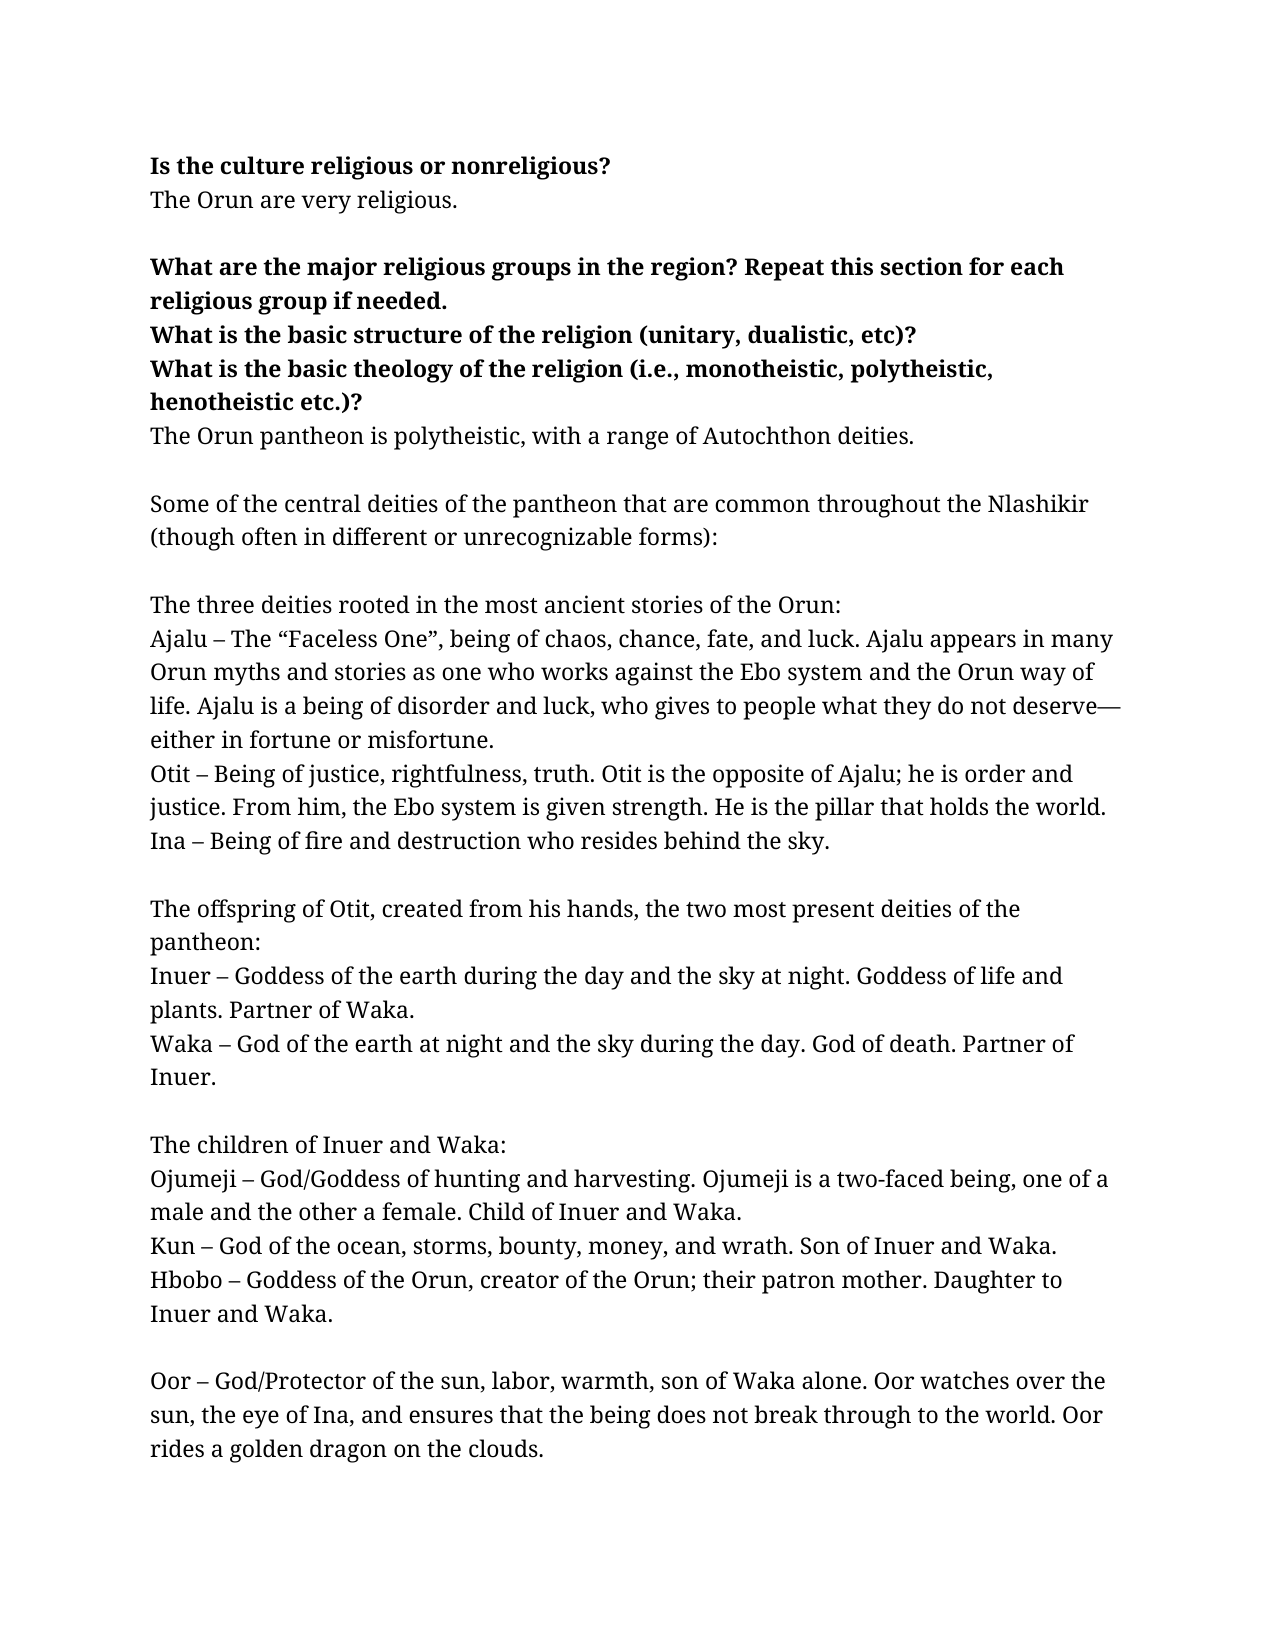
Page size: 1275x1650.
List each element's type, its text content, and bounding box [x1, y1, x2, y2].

text Oor – God/Protector of the sun, labor, warmth, son of Waka alone. Oor watches over the sun, the eye of Ina, and ensures that the being does not break through to the world. Oor rides a golden dragon on the clouds. [150, 1365, 1125, 1464]
text The offspring of Otit, created from his hands, the two most present deities of the pantheon: [150, 892, 1125, 957]
text Ina – Being of fire and destruction who resides behind the sky. [150, 825, 1125, 856]
text Some of the central deities of the pantheon that are common throughout the Nlashikir (though often in different or unrecognizable forms): [150, 487, 1125, 552]
text Hbobo – Goddess of the Orun, creator of the Orun; their patron mother. Daughter to Inuer and Waka. [150, 1264, 1125, 1329]
text Inuer – Goddess of the earth during the day and the sky at night. Goddess of life and plants. Partner of Waka. [150, 960, 1125, 1025]
text Otit – Being of justice, rightfulness, truth. Otit is the opposite of Ajalu; he is order and justice. From him, the Ebo system is given strength. He is the pillar that holds the world. [150, 757, 1125, 822]
text What are the major religious groups in the region? Repeat this section for each religious group if needed. What is the basic structure of the religion (unitary, dualistic, etc)? What is the basic theology of the religion (i.e., monotheistic, polytheistic, henotheistic etc.)? [150, 217, 1125, 417]
text Ojumeji – God/Goddess of hunting and harvesting. Ojumeji is a two-faced being, one of a male and the other a female. Child of Inuer and Waka. [150, 1162, 1125, 1227]
text The three deities rooted in the most ancient stories of the Orun: [150, 589, 1125, 620]
text The Orun pantheon is polytheistic, with a range of Autochthon deities. [150, 420, 1125, 451]
text Waka – God of the earth at night and the sky during the day. God of death. Partner of Inuer. [150, 1027, 1125, 1092]
text The children of Inuer and Waka: [150, 1129, 1125, 1160]
text The Orun are very religious. [150, 184, 1125, 215]
text Is the culture religious or nonreligious? [150, 150, 1125, 181]
text Ajalu – The “Faceless One”, being of chaos, chance, fate, and luck. Ajalu appears in many Orun myths and stories as one who works against the Ebo system and the Orun way of life. Ajalu is a being of disorder and luck, who gives to people what they do not deserve—either in fortune or misfortune. [150, 622, 1125, 755]
text Kun – God of the ocean, storms, bounty, money, and wrath. Son of Inuer and Waka. [150, 1230, 1125, 1261]
